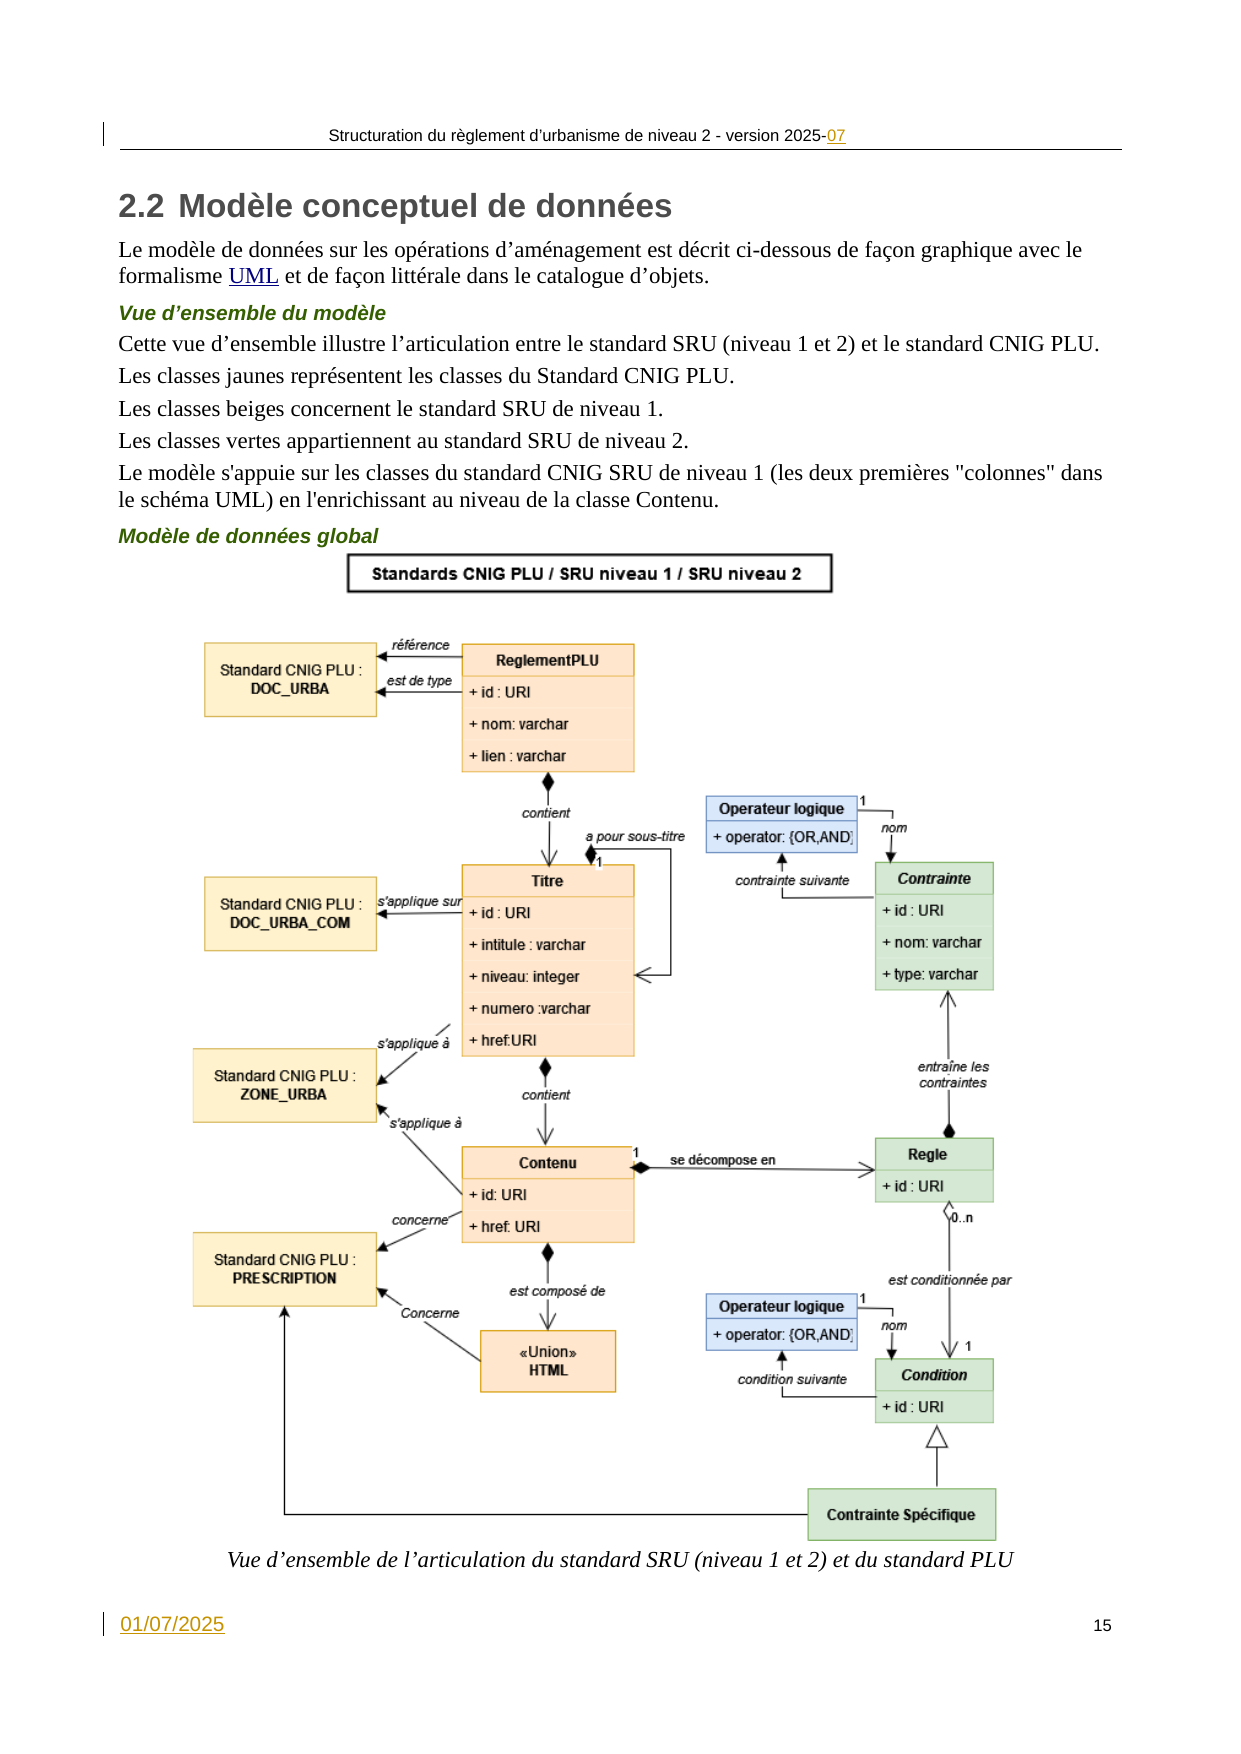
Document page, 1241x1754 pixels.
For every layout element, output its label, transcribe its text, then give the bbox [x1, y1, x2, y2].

subtitle Modèle de données global [118, 524, 1122, 548]
subtitle Modèle conceptuel de données [118, 186, 1122, 224]
text Cette vue d’ensemble illustre l’articulation entre le standard SRU (niveau 1 et 2) et le standard CNIG PLU. [118, 330, 1122, 357]
text Vue d’ensemble de l’articulation du standard SRU (niveau 1 et 2) et du standard PLU [118, 1546, 1122, 1573]
text Le modèle s'appuie sur les classes du standard CNIG SRU de niveau 1 (les deux premières "colonnes" dans le schéma UML) en l'enrichissant au niveau de la classe Contenu. [118, 459, 1122, 512]
text Les classes beiges concernent le standard SRU de niveau 1. [118, 395, 1122, 421]
text Les classes vertes appartiennent au standard SRU de niveau 2. [118, 427, 1122, 453]
subtitle Vue d’ensemble du modèle [118, 300, 1122, 324]
picture [192, 553, 1048, 1541]
text Les classes jaunes représentent les classes du Standard CNIG PLU. [118, 363, 1122, 389]
text Le modèle de données sur les opérations d’aménagement est décrit ci-dessous de façon graphique avec le formalisme UML et de façon littérale dans le catalogue d’objets. [118, 236, 1122, 289]
